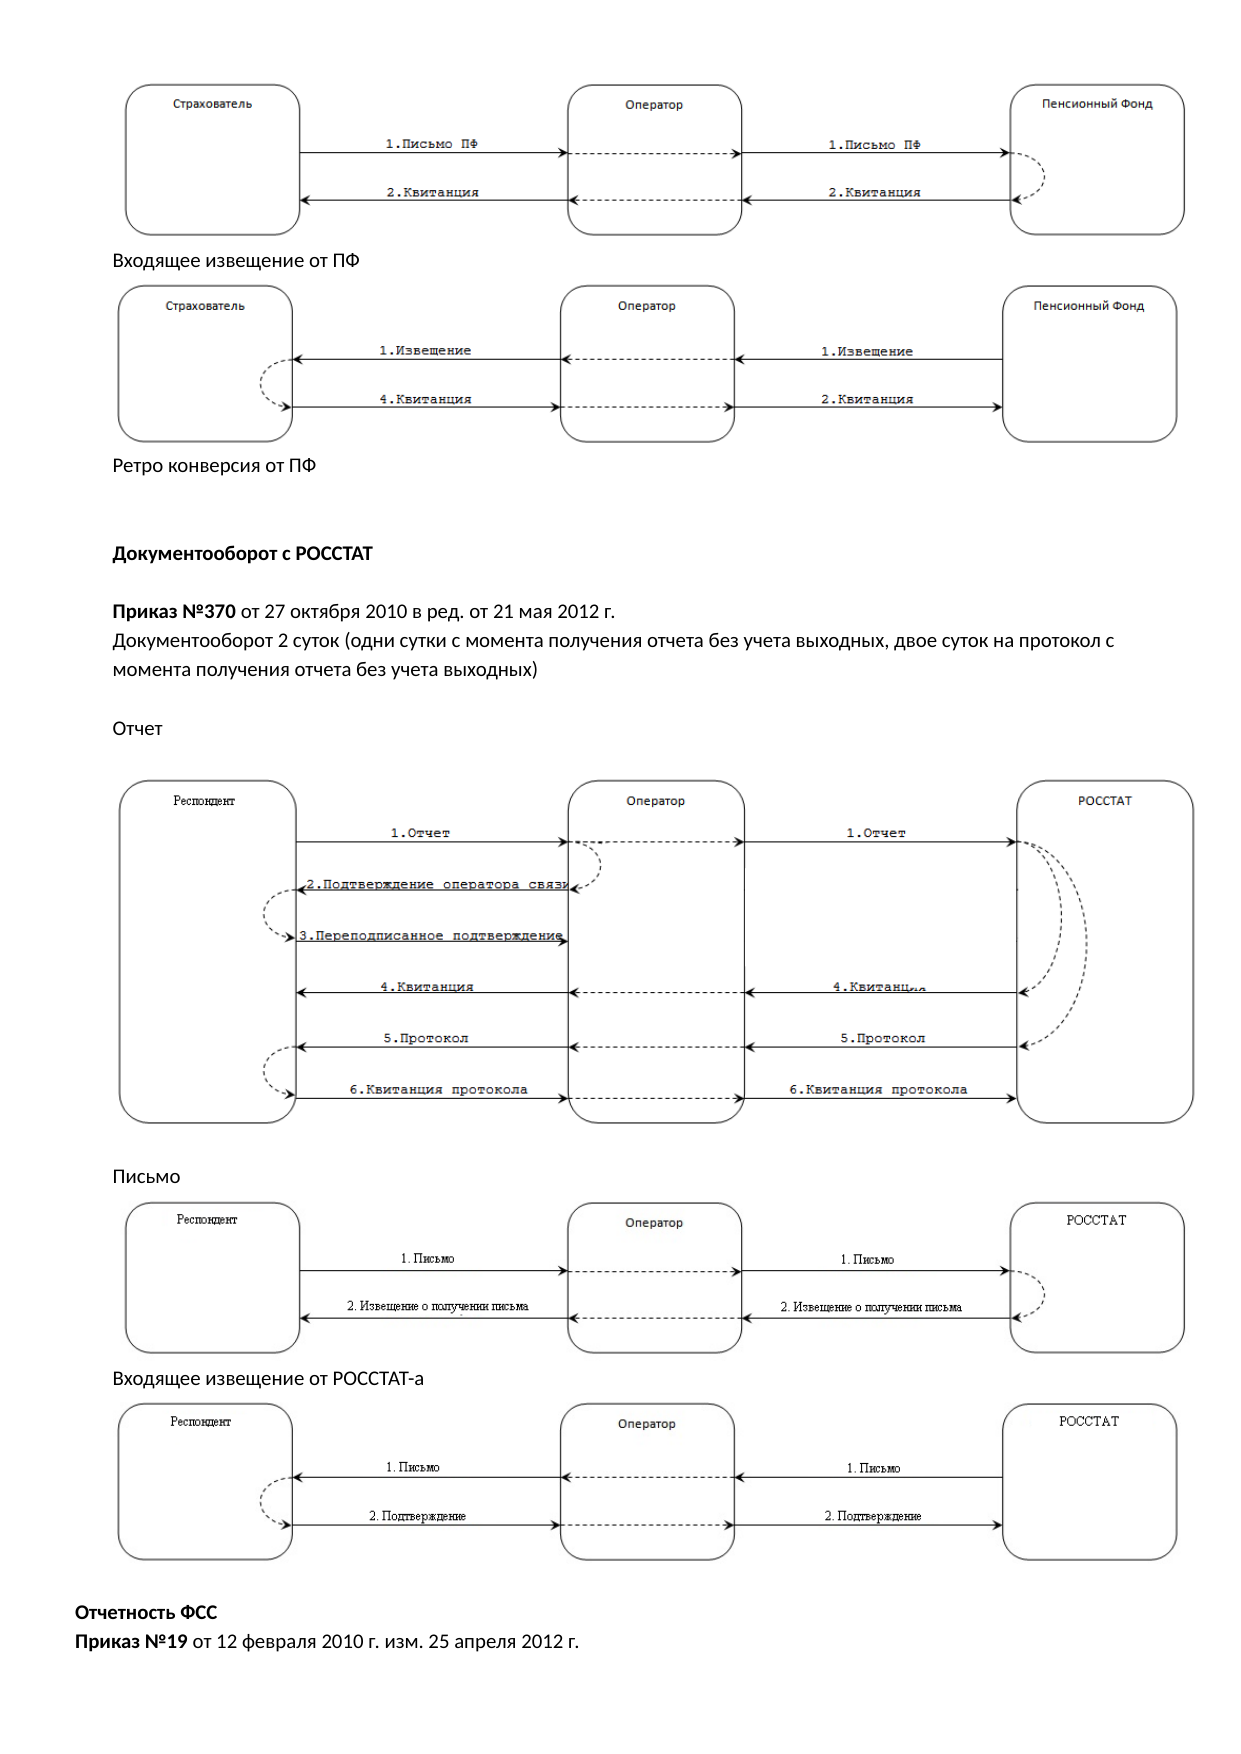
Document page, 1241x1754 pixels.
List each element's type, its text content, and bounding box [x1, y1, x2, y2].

picture [112, 276, 1203, 449]
picture [112, 1192, 1203, 1362]
text Приказ №370 от 27 октября 2010 в ред. от 21 мая 2012 г. [112, 598, 1165, 623]
text Документооборот с РОССТАТ [112, 540, 1165, 565]
picture [112, 1394, 1203, 1567]
text Входящее извещение от РОССТАТ-а [112, 1365, 1165, 1391]
text Отчетность ФСС [75, 1599, 1165, 1625]
text Документооборот 2 суток (одни сутки с момента получения отчета без учета выходных, двое суток на протокол с момента получения отчета без учета выходных) [112, 627, 1165, 682]
picture [112, 75, 1203, 244]
text Письмо [112, 1164, 1165, 1189]
text Входящее извещение от ПФ [112, 247, 1165, 273]
text Приказ №19 от 12 февраля 2010 г. изм. 25 апреля 2012 г. [75, 1628, 1165, 1654]
text Ретро конверсия от ПФ [112, 452, 1165, 478]
picture [112, 773, 1203, 1131]
text Отчет [112, 715, 1165, 740]
